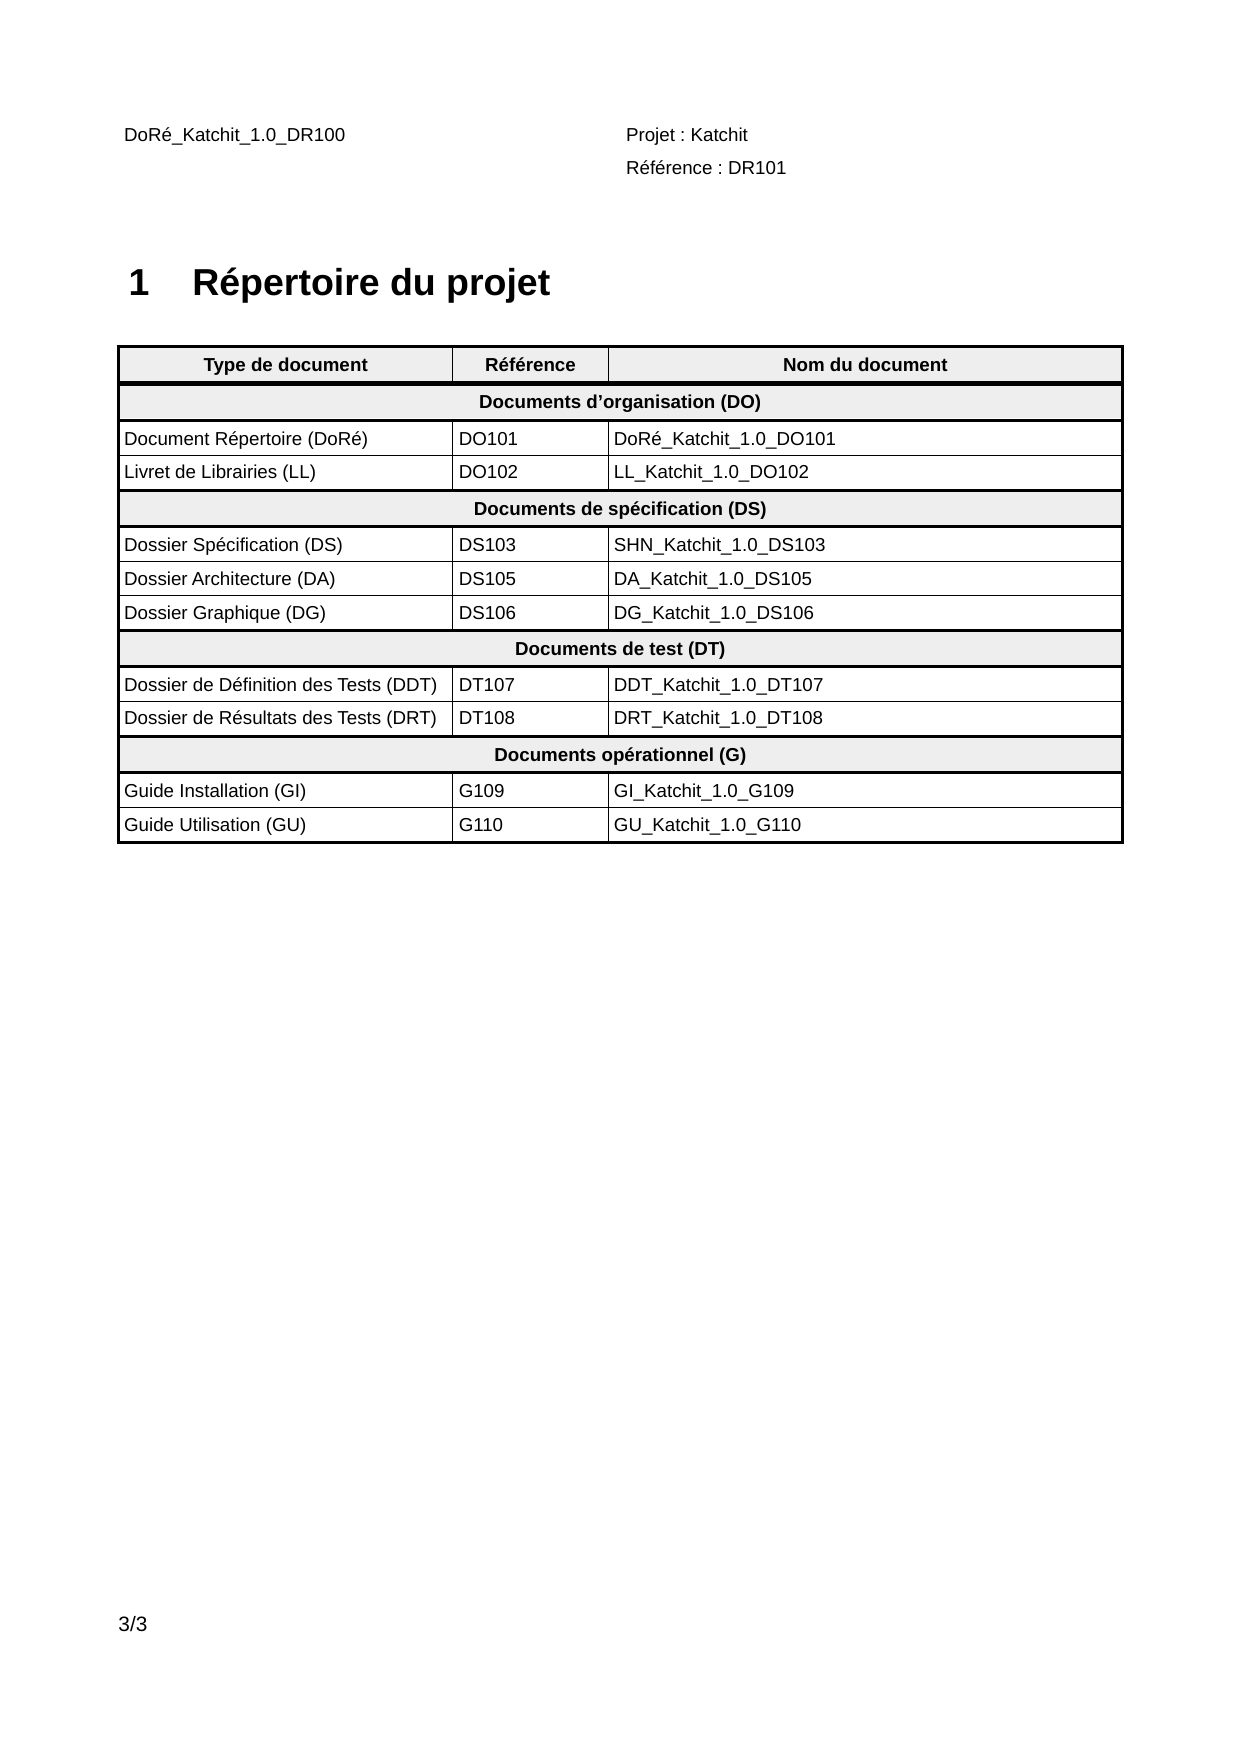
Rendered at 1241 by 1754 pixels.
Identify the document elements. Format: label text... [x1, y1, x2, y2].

table_cell Guide Installation (GI) [120, 774, 452, 807]
table_cell DO101 [453, 422, 608, 454]
table_cell LL_Katchit_1.0_DO102 [609, 456, 1121, 489]
table_cell Dossier de Résultats des Tests (DRT) [120, 702, 452, 734]
table_cell Dossier Graphique (DG) [120, 596, 452, 629]
table_cell Guide Utilisation (GU) [120, 808, 452, 841]
table_cell Livret de Librairies (LL) [120, 456, 452, 489]
table_cell GU_Katchit_1.0_G110 [609, 808, 1121, 841]
table_cell Documents opérationnel (G) [120, 738, 1121, 771]
table_cell SHN_Katchit_1.0_DS103 [609, 528, 1121, 561]
table_cell DRT_Katchit_1.0_DT108 [609, 702, 1121, 734]
table_cell GI_Katchit_1.0_G109 [609, 774, 1121, 807]
table_cell Dossier de Définition des Tests (DDT) [120, 668, 452, 701]
table_cell DDT_Katchit_1.0_DT107 [609, 668, 1121, 701]
table_cell DT108 [453, 702, 608, 734]
table_cell G110 [453, 808, 608, 841]
table_cell Documents de test (DT) [120, 632, 1121, 665]
table_cell Documents de spécification (DS) [120, 492, 1121, 525]
table_cell DoRé_Katchit_1.0_DO101 [609, 422, 1121, 454]
table_cell DA_Katchit_1.0_DS105 [609, 562, 1121, 595]
table_cell Dossier Architecture (DA) [120, 562, 452, 595]
table_cell Documents d’organisation (DO) [120, 386, 1121, 418]
table_cell DG_Katchit_1.0_DS106 [609, 596, 1121, 629]
table_cell Dossier Spécification (DS) [120, 528, 452, 561]
table_cell DT107 [453, 668, 608, 701]
table_cell DS106 [453, 596, 608, 629]
table_header Type de document [120, 348, 452, 381]
table_cell G109 [453, 774, 608, 807]
table_header Référence [453, 348, 608, 381]
table_cell DS105 [453, 562, 608, 595]
table_cell Document Répertoire (DoRé) [120, 422, 452, 454]
table_cell DS103 [453, 528, 608, 561]
table_header Nom du document [609, 348, 1121, 381]
table_cell DO102 [453, 456, 608, 489]
subtitle Répertoire du projet [118, 260, 1122, 303]
